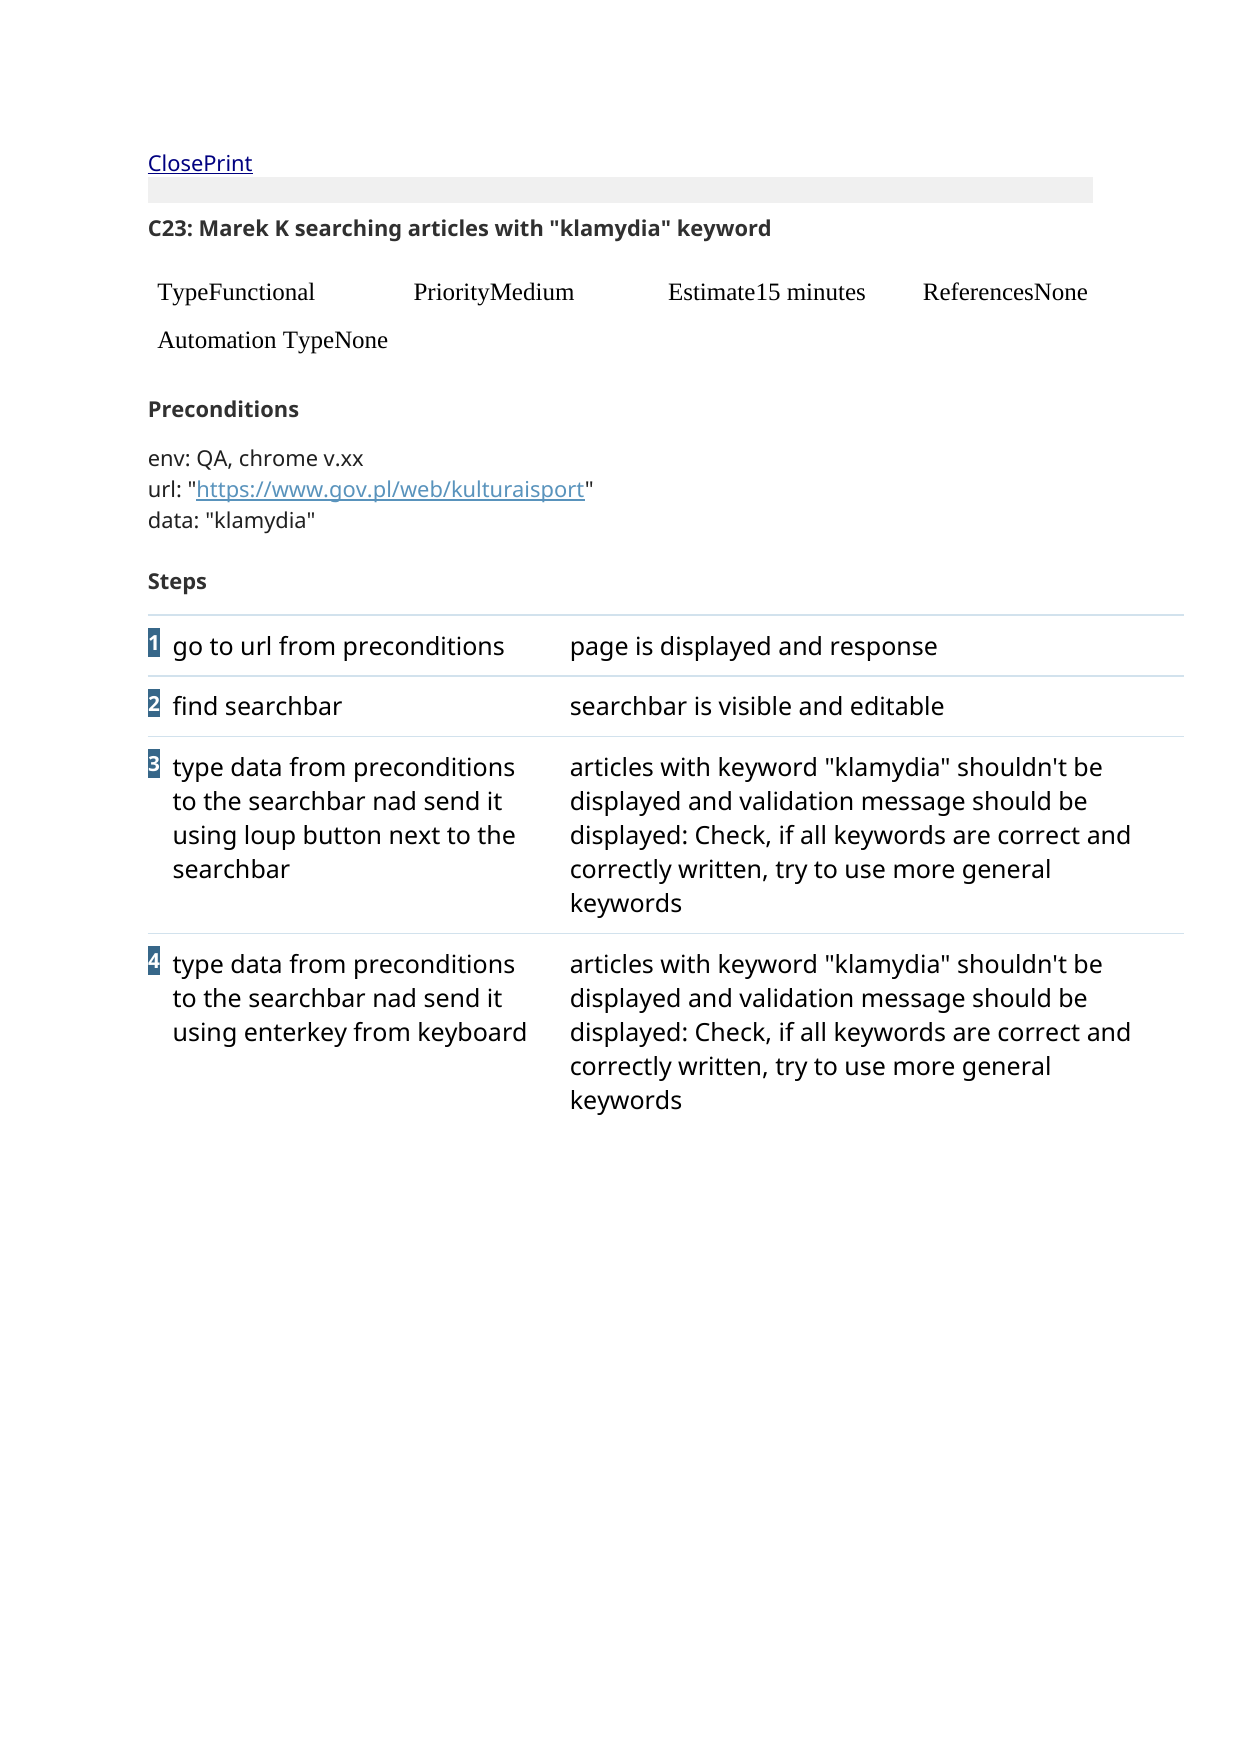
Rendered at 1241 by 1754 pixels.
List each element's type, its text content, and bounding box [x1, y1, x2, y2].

table_cell 4 [148, 934, 160, 946]
table_cell find searchbar [160, 677, 557, 736]
subtitle Steps [148, 566, 1093, 596]
text env: QA, chrome v.xx url: "https://www.gov.pl/web/kulturaisport" data: "klamydia" [148, 443, 1093, 534]
table_header 1 [148, 616, 160, 628]
table_cell [659, 315, 913, 363]
table_cell searchbar is visible and editable [557, 677, 1183, 736]
table_cell articles with keyword "klamydia" shouldn't be displayed and validation message should be displayed: Check, if all keywords are correct and correctly written, try to use more general keywords [557, 934, 1183, 1129]
table_header ReferencesNone [913, 268, 1168, 315]
table_cell 2 [148, 717, 160, 736]
subtitle C23: Marek K searching articles with "klamydia" keyword [148, 213, 1093, 243]
table_header Estimate15 minutes [659, 268, 913, 315]
table_cell articles with keyword "klamydia" shouldn't be displayed and validation message should be displayed: Check, if all keywords are correct and correctly written, try to use more general keywords [557, 737, 1183, 932]
table_header 1 [148, 657, 160, 675]
subtitle Preconditions [148, 394, 1093, 424]
table_cell [913, 315, 1168, 363]
table_cell 4 [148, 975, 160, 1129]
table_header TypeFunctional [148, 268, 404, 315]
table_cell type data from preconditions to the searchbar nad send it using loup button next to the searchbar [160, 737, 557, 932]
table_cell 3 [148, 778, 160, 932]
text ClosePrint [148, 148, 1093, 177]
table_cell Automation TypeNone [148, 315, 404, 363]
table_cell 2 [148, 677, 160, 689]
table_header PriorityMedium [404, 268, 658, 315]
table_cell type data from preconditions to the searchbar nad send it using enterkey from keyboard [160, 934, 557, 1129]
table_cell 3 [148, 737, 160, 749]
table_cell [404, 315, 658, 363]
table_header go to url from preconditions [160, 616, 557, 675]
table_header page is displayed and response [557, 616, 1183, 675]
